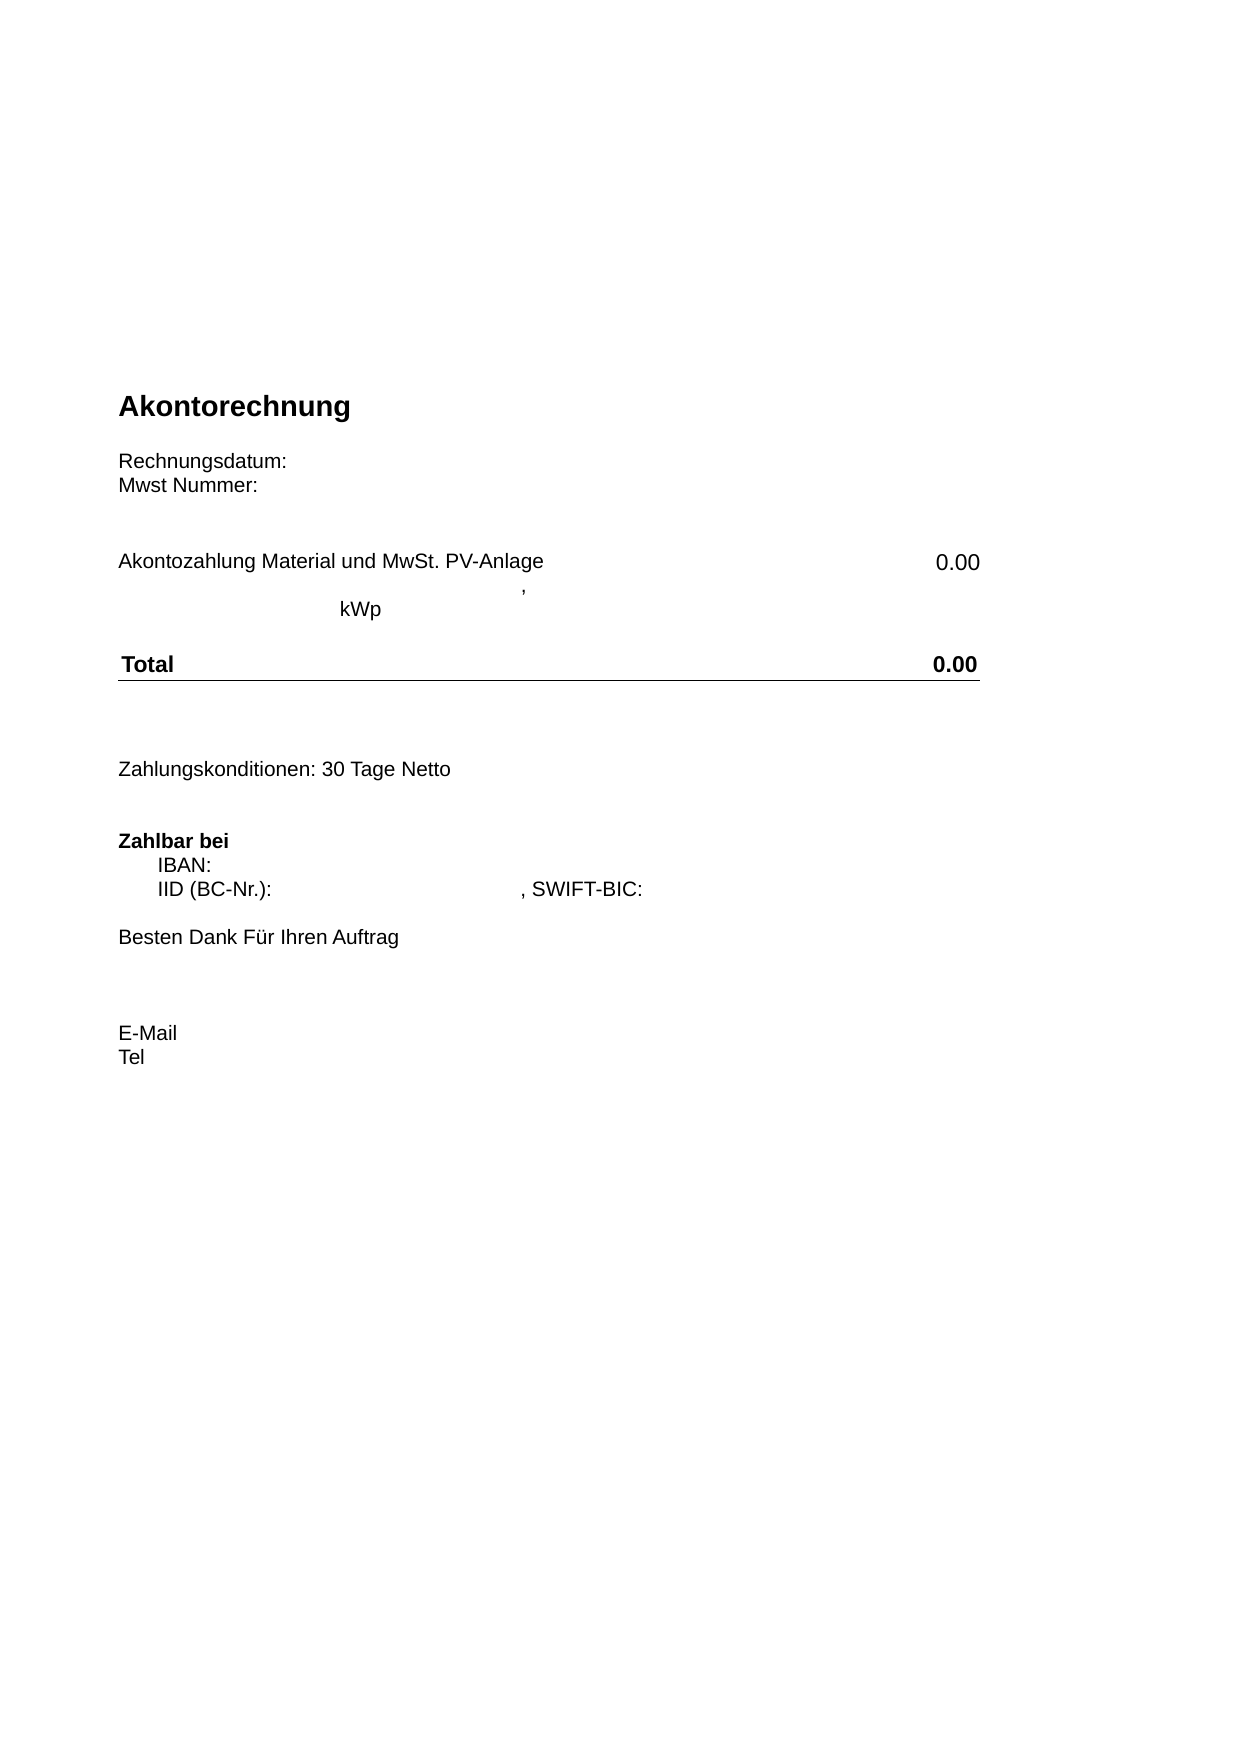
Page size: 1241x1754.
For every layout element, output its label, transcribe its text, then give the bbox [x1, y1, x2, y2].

text Akontorechnung <o._invoiceName> [118, 389, 1122, 422]
text Zahlungskonditionen: 30 Tage Netto [118, 757, 1122, 781]
text <o.config.installer_company> [118, 118, 1122, 142]
text <o.config.installer_firstName> <o.config.installer_lastName> [118, 973, 1122, 997]
text E-Mail <o.config.installer_email> [118, 1021, 1122, 1044]
text <o.config.installer_street> <o.config.installer_streetNumber> [118, 142, 1122, 166]
text Rechnungsdatum: <o._todayIso> [118, 449, 1122, 473]
text <o.config.installer_zip> <o.config.installer_city> [118, 166, 1122, 190]
text IID (BC-Nr.): <o.config.installer_bankIid>, SWIFT-BIC: <o.config.installer_bankBic> [118, 877, 1122, 901]
text <o.owner.zip> <o.owner.city> [118, 286, 1122, 310]
table_cell [792, 621, 980, 648]
text Tel <o.config.installer_phone> [118, 1044, 1122, 1068]
text Mwst Nummer: <o.config.installer_vat> [118, 473, 1122, 497]
text Zahlbar bei <o.config.installer_bankName> [118, 829, 1122, 853]
text IBAN: <o.config.installer_bankIban> [118, 853, 1122, 877]
table_cell [118, 621, 792, 648]
table_cell 0.00 [792, 648, 980, 680]
text <o.owner.firstName> <o.owner.lastName> [118, 238, 1122, 262]
text Besten Dank Für Ihren Auftrag [118, 925, 1122, 949]
table_header 0.00 [792, 549, 980, 621]
text <o.owner.street> <o.owner.streetNumber> [118, 262, 1122, 286]
table_header Akontozahlung Material und MwSt. PV-Anlage <o.building.street> <o.building.streetNumber>,<o.building.city> <o.plant.totalPowerDc> kWp [118, 549, 792, 621]
table_cell Total [118, 648, 792, 680]
